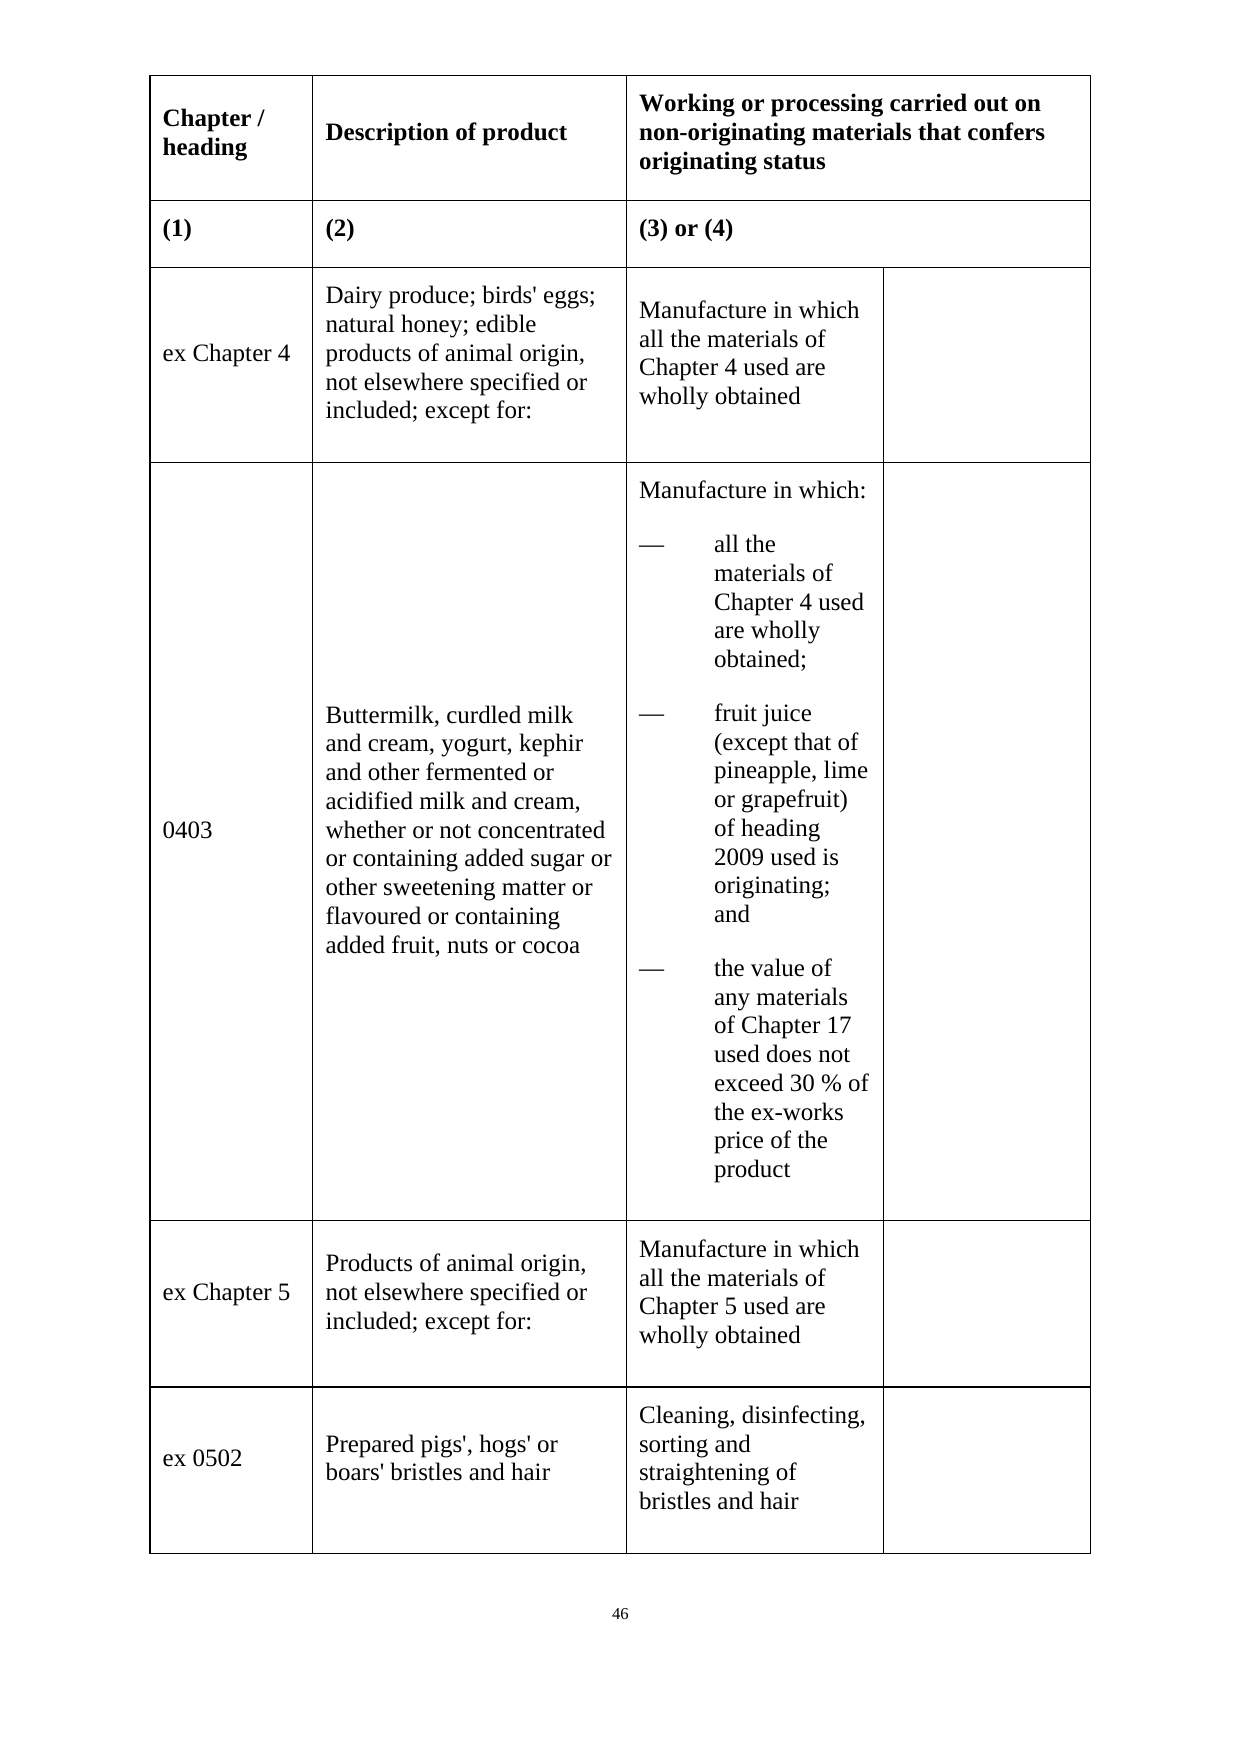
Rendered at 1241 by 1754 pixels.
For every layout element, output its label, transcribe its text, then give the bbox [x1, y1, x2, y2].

table_cell Products of animal origin, not elsewhere specified or included; except for: [313, 1221, 626, 1386]
table_cell (3) or (4) [627, 201, 1090, 267]
table_header Description of product [313, 76, 626, 200]
table_cell 0403 [151, 463, 312, 1220]
table_cell [884, 268, 1090, 462]
table_cell [884, 1221, 1090, 1386]
table_cell (2) [313, 201, 626, 267]
table_cell (1) [151, 201, 312, 267]
table_cell [884, 463, 1090, 1220]
table_cell Manufacture in which: — all the materials of Chapter 4 used are wholly obtained; — fruit juice (except that of pineapple, lime or grapefruit) of heading 2009 used is originating; and — the value of any materials of Chapter 17 used does not exceed 30 % of the ex‐works price of the product [627, 463, 883, 1220]
table_header Chapter / heading [151, 76, 312, 200]
table_cell Manufacture in which all the materials of Chapter 4 used are wholly obtained [627, 268, 883, 462]
table_cell Cleaning, disinfecting, sorting and straightening of bristles and hair [627, 1388, 883, 1552]
table_header Working or processing carried out on non‐originating materials that confers originating status [627, 76, 1090, 200]
table_cell ex Chapter 4 [151, 268, 312, 462]
table_cell ex 0502 [151, 1388, 312, 1552]
table_cell Manufacture in which all the materials of Chapter 5 used are wholly obtained [627, 1221, 883, 1386]
table_cell [884, 1388, 1090, 1552]
table_cell Prepared pigs', hogs' or boars' bristles and hair [313, 1388, 626, 1552]
table_cell Dairy produce; birds' eggs; natural honey; edible products of animal origin, not elsewhere specified or included; except for: [313, 268, 626, 462]
table_cell ex Chapter 5 [151, 1221, 312, 1386]
table_cell Buttermilk, curdled milk and cream, yogurt, kephir and other fermented or acidified milk and cream, whether or not concentrated or containing added sugar or other sweetening matter or flavoured or containing added fruit, nuts or cocoa [313, 463, 626, 1220]
